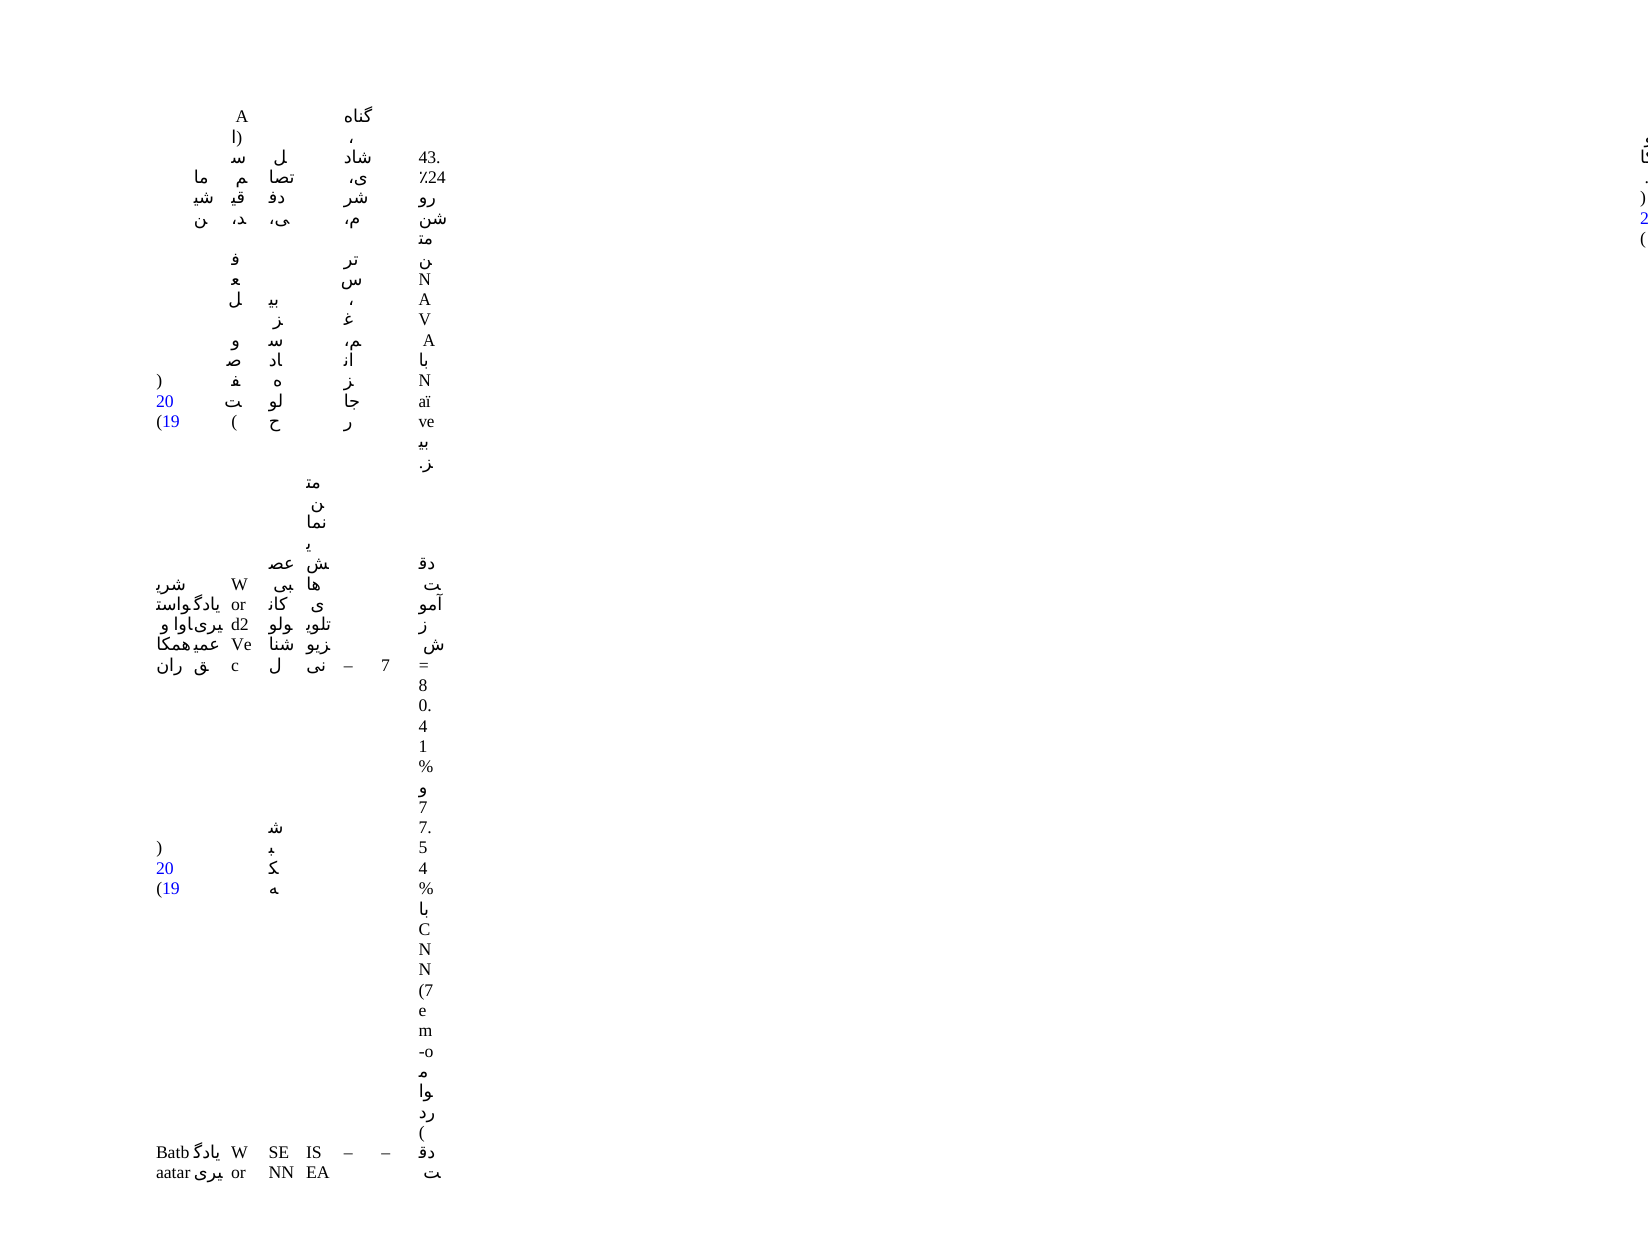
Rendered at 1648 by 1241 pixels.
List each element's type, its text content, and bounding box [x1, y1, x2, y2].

table_cell [381, 228, 419, 431]
table_cell [194, 1061, 231, 1142]
table_cell (2019) [156, 675, 194, 898]
table_cell 80.41% و 77.54% [419, 675, 456, 898]
table_cell [1640, 939, 1648, 1183]
table_cell [269, 898, 306, 1061]
table_cell [194, 228, 231, 431]
table_cell [269, 431, 306, 472]
table_cell بیز ساده لوح [269, 228, 306, 431]
table_cell – [381, 1142, 419, 1183]
table_cell [381, 675, 419, 898]
table_cell [1640, 655, 1648, 939]
table_cell (2019) [156, 228, 194, 431]
table_cell دقت آموزش = [419, 472, 456, 675]
table_cell دقت = 98.8٪ با [419, 1142, 456, 1183]
table_cell [156, 431, 194, 472]
table_cell [381, 1061, 419, 1142]
table_cell [269, 1061, 306, 1142]
table_cell [344, 675, 381, 898]
table_cell شریواستاوا و همکاران [156, 472, 194, 675]
table_cell [456, 1061, 494, 1142]
table_cell [306, 431, 344, 472]
table_cell [381, 898, 419, 1061]
table_cell [344, 898, 381, 1061]
table_cell یادگیری عمیق [194, 1142, 231, 1183]
table_cell [194, 898, 231, 1061]
table_cell دقت = 43.24٪ روشن [419, 106, 456, 228]
table_cell [456, 106, 494, 228]
table_cell [306, 1061, 344, 1142]
table_cell با CNN (7 emo- [419, 898, 456, 1061]
table_cell – [344, 1142, 381, 1183]
table_cell [381, 431, 419, 472]
table_cell سیلوناز و الحج [156, 106, 194, 228]
table_cell [231, 898, 269, 1061]
table_cell [231, 431, 269, 472]
table_cell موارد) [419, 1061, 456, 1142]
table_cell [306, 228, 344, 431]
table_cell Word2Vec [231, 472, 269, 675]
table_cell [344, 431, 381, 472]
table_cell [156, 1061, 194, 1142]
table_cell – [344, 472, 381, 675]
table_cell [231, 675, 269, 898]
table_cell متن NAVA با Naïve [419, 228, 456, 431]
table_cell Batbaatar و همکاران. (2019) [1640, 106, 1648, 248]
table_cell احساس گناه، شادی، شرم، [344, 106, 381, 228]
table_cell شبکه [269, 675, 306, 898]
table_cell [456, 431, 494, 472]
table_cell Word2Vec، GloVe، [231, 1142, 269, 1183]
table_cell [306, 675, 344, 898]
table_cell [1640, 248, 1648, 654]
table_cell عصبی کانولوشنال [269, 472, 306, 675]
table_cell [456, 898, 494, 1061]
table_cell [231, 1061, 269, 1142]
table_cell SVM، جنگل تصادفی، [269, 106, 306, 228]
table_cell 7 [381, 472, 419, 675]
table_cell NAVA (اسم قید، [231, 106, 269, 228]
table_cell متن نمایش های تلویزیونی [306, 472, 344, 675]
table_cell [306, 898, 344, 1061]
table_cell ترس، غم، انزجار [344, 228, 381, 431]
table_cell بیز. [419, 431, 456, 472]
table_cell ISEAR، Emo Int، elec- [306, 1142, 344, 1183]
table_cell [194, 431, 231, 472]
table_cell [344, 1061, 381, 1142]
table_cell [456, 228, 494, 431]
table_cell [194, 675, 231, 898]
table_cell ISEAR [306, 106, 344, 228]
table_cell 6 [381, 106, 419, 228]
table_cell [156, 898, 194, 1061]
table_cell [456, 675, 494, 898]
table_cell فعل و صفت) [231, 228, 269, 431]
table_cell فراگیری ماشین [194, 106, 231, 228]
table_cell [456, 472, 494, 675]
table_cell یادگیری عمیق [194, 472, 231, 675]
table_cell Batbaatar و همکاران. (2019) [156, 1142, 194, 1183]
table_cell [456, 1142, 494, 1183]
table_cell SENN [269, 1142, 306, 1183]
